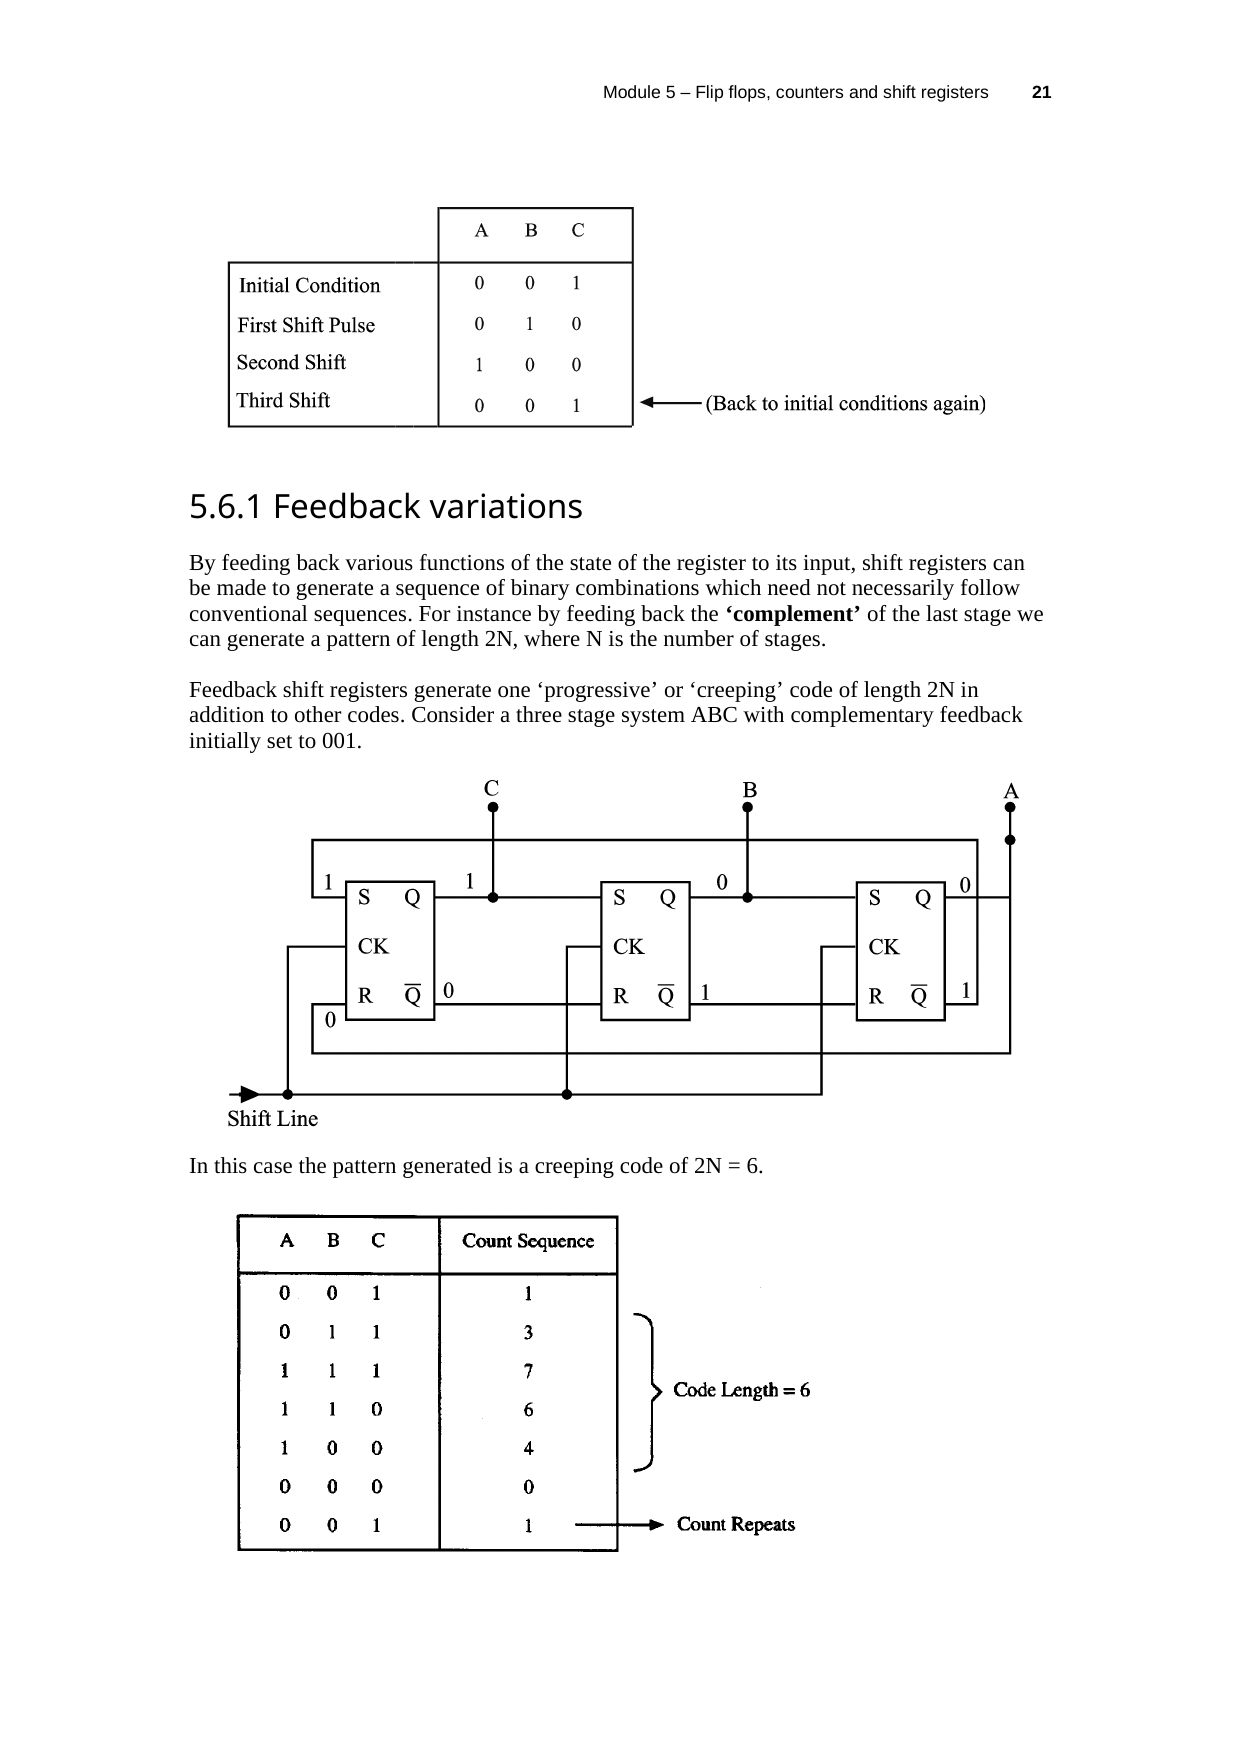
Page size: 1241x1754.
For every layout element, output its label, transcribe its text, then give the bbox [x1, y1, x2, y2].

picture [224, 206, 986, 430]
picture [224, 778, 1020, 1129]
text Feedback shift registers generate one ‘progressive’ or ‘creeping’ code of length 2N in addition to other codes. Consider a three stage system ABC with complementary feedback initially set to 001. [189, 677, 1051, 753]
text By feeding back various functions of the state of the register to its input, shift registers can be made to generate a sequence of binary combinations which need not necessarily follow conventional sequences. For instance by feeding back the ‘complement’ of the last stage we can generate a pattern of length 2N, where N is the number of stages. [189, 549, 1051, 652]
text In this case the pattern generated is a creeping code of 2N = 6. [189, 1153, 1051, 1179]
picture [224, 1203, 813, 1560]
subtitle Feedback variations [189, 483, 1051, 529]
